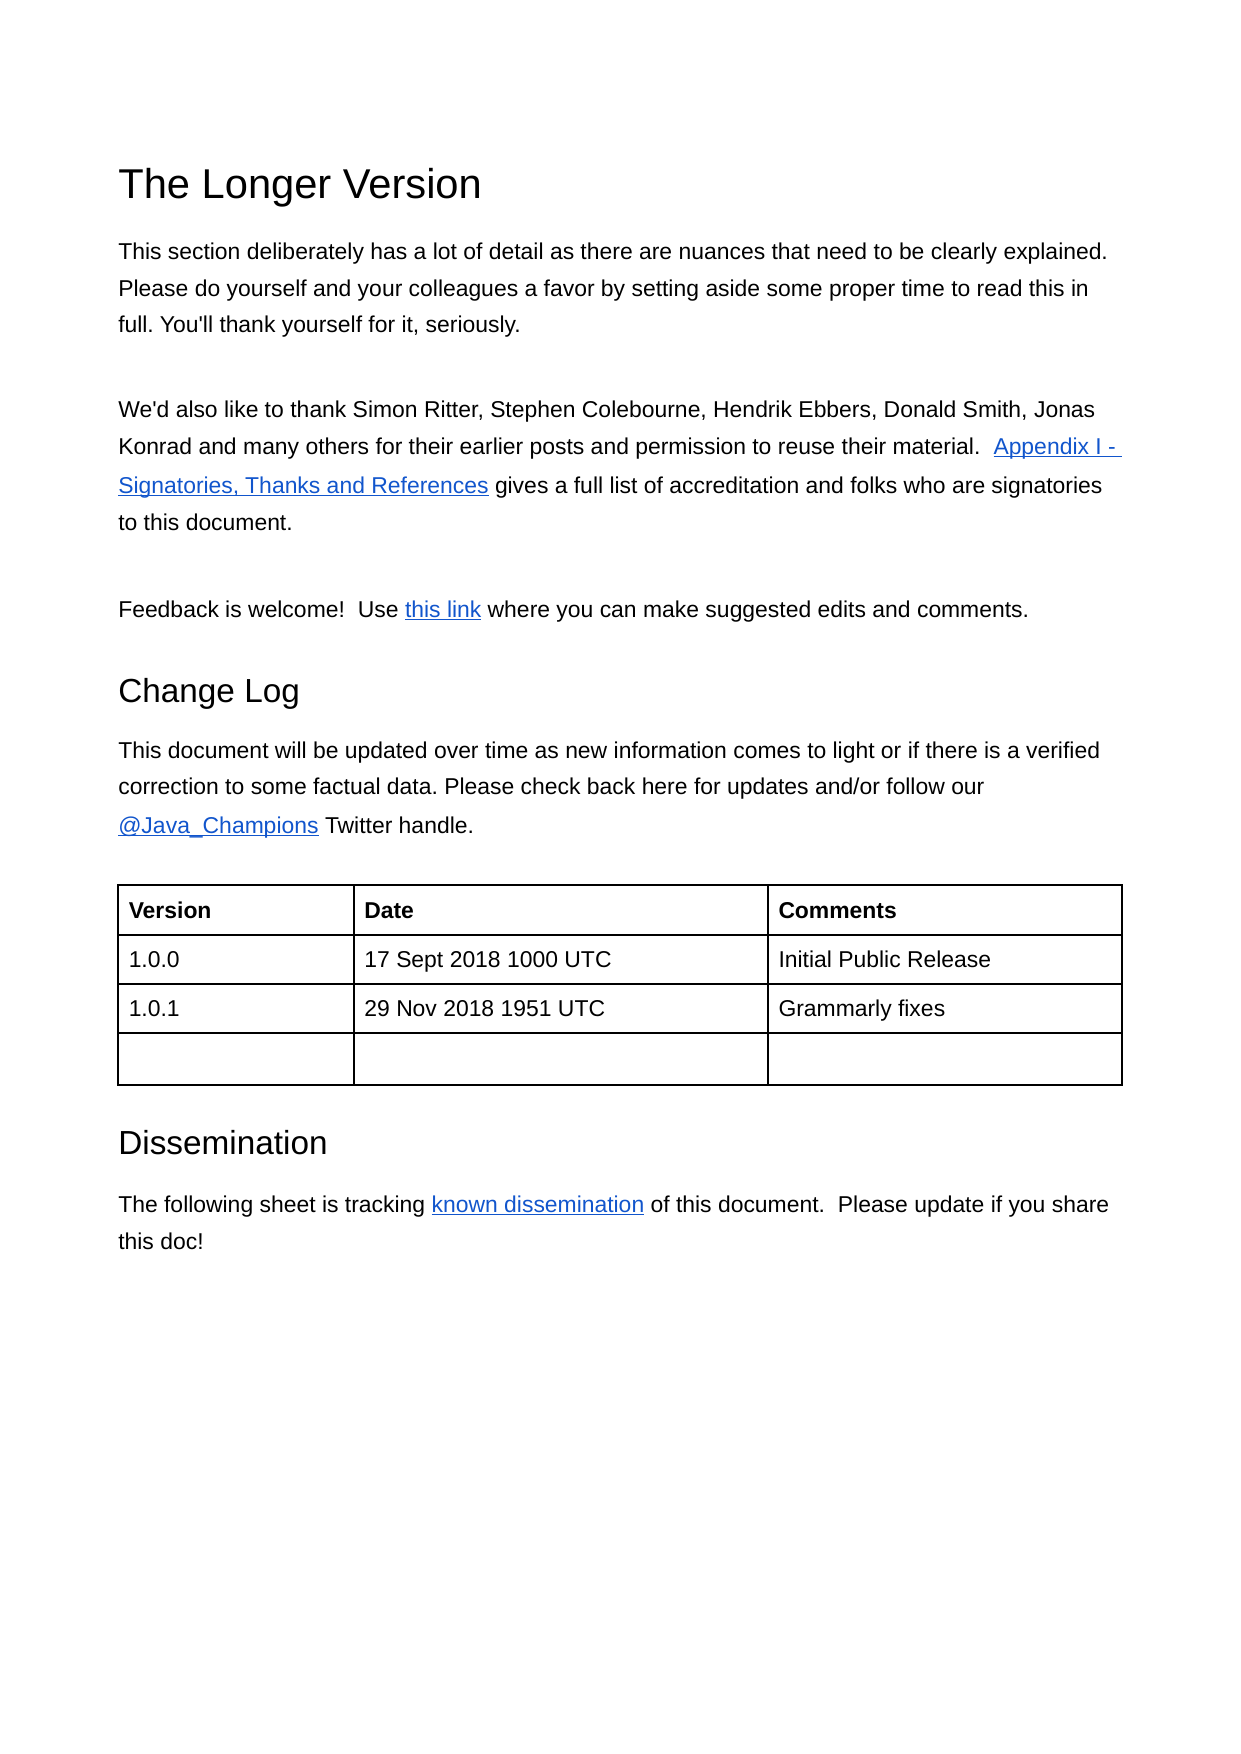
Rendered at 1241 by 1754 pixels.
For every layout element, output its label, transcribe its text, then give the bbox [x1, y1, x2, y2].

text We'd also like to thank Simon Ritter, Stephen Colebourne, Hendrik Ebbers, Donald Smith, Jonas Konrad and many others for their earlier posts and permission to reuse their material. Appendix I - Signatories, Thanks and References gives a full list of accreditation and folks who are signatories to this document. [118, 396, 1122, 535]
table_header Date [355, 886, 767, 934]
text The following sheet is tracking known dissemination of this document. Please update if you share this doc! [118, 1189, 1122, 1254]
table_cell 29 Nov 2018 1951 UTC [355, 985, 767, 1032]
table_cell [119, 1034, 353, 1084]
table_header Comments [769, 886, 1121, 934]
subtitle The Longer Version [118, 160, 1122, 208]
table_cell 17 Sept 2018 1000 UTC [355, 936, 767, 983]
text Feedback is welcome! Use this link where you can make suggested edits and comments. [118, 594, 1122, 623]
table_cell [355, 1034, 767, 1084]
table_cell [769, 1034, 1121, 1084]
table_cell 1.0.0 [119, 936, 353, 983]
text This section deliberately has a lot of detail as there are nuances that need to be clearly explained. Please do yourself and your colleagues a favor by setting aside some proper time to read this in full. You'll thank yourself for it, seriously. [118, 238, 1122, 337]
table_cell Grammarly fixes [769, 985, 1121, 1032]
table_header Version [119, 886, 353, 934]
table_cell 1.0.1 [119, 985, 353, 1032]
text This document will be updated over time as new information comes to light or if there is a verified correction to some factual data. Please check back here for updates and/or follow our @Java_Champions Twitter handle. [118, 737, 1122, 839]
subtitle Change Log [118, 671, 1122, 710]
subtitle Dissemination [118, 1123, 1122, 1162]
table_cell Initial Public Release [769, 936, 1121, 983]
